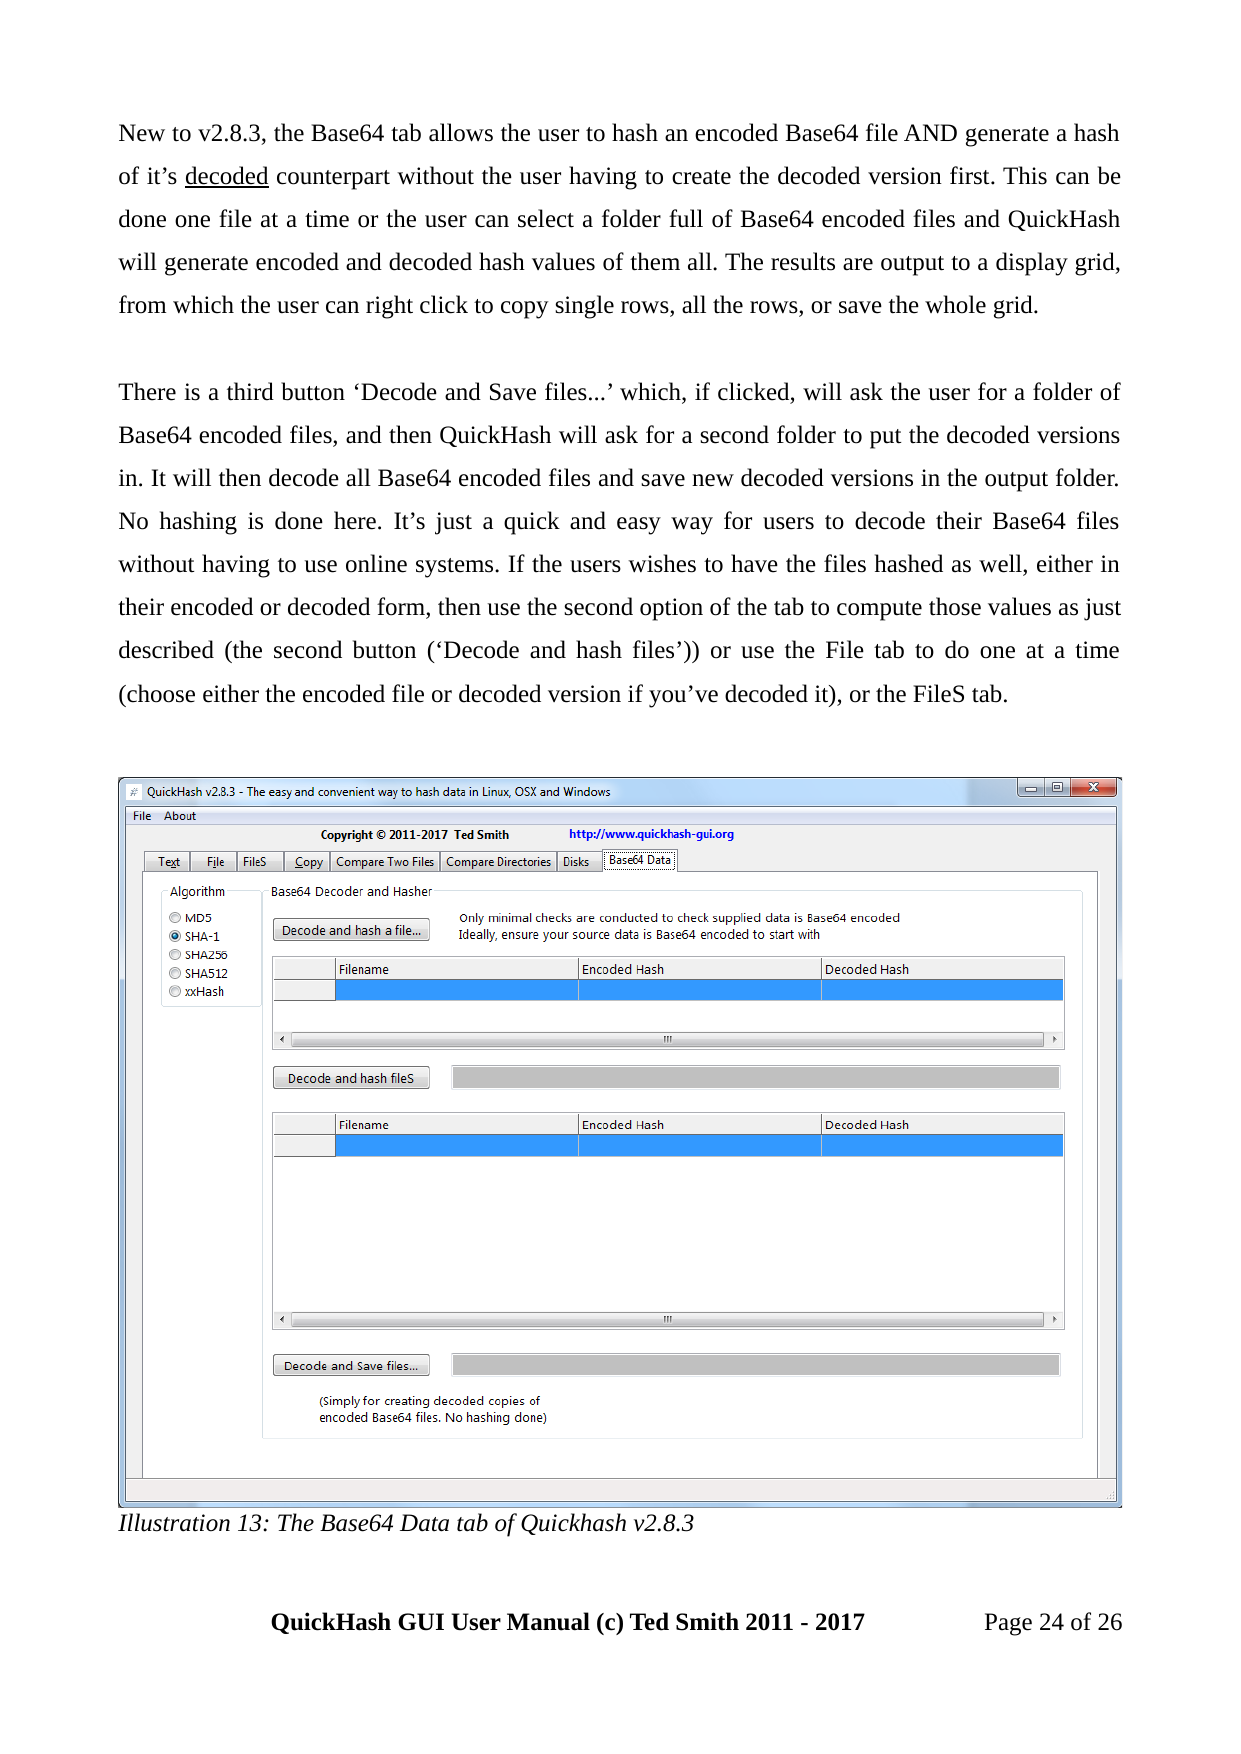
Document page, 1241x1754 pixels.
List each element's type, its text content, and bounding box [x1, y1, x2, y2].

text New to v2.8.3, the Base64 tab allows the user to hash an encoded Base64 file AND generate a hash of it’s decoded counterpart without the user having to create the decoded version first. This can be done one file at a time or the user can select a folder full of Base64 encoded files and QuickHash will generate encoded and decoded hash values of them all. The results are output to a display grid, from which the user can right click to copy single rows, all the rows, or save the whole grid. [118, 118, 1122, 319]
picture [118, 777, 1123, 1508]
text Illustration 13: The Base64 Data tab of Quickhash v2.8.3 [118, 1508, 1122, 1536]
text There is a third button ‘Decode and Save files...’ which, if clicked, will ask the user for a folder of Base64 encoded files, and then QuickHash will ask for a second folder to put the decoded versions in. It will then decode all Base64 encoded files and save new decoded versions in the output folder. No hashing is done here. It’s just a quick and easy way for users to decode their Base64 files without having to use online systems. If the users wishes to have the files hashed as well, either in their encoded or decoded form, then use the second option of the tab to compute those values as just described (the second button (‘Decode and hash files’)) or use the File tab to do one at a time (choose either the encoded file or decoded version if you’ve decoded it), or the FileS tab. [118, 377, 1122, 707]
